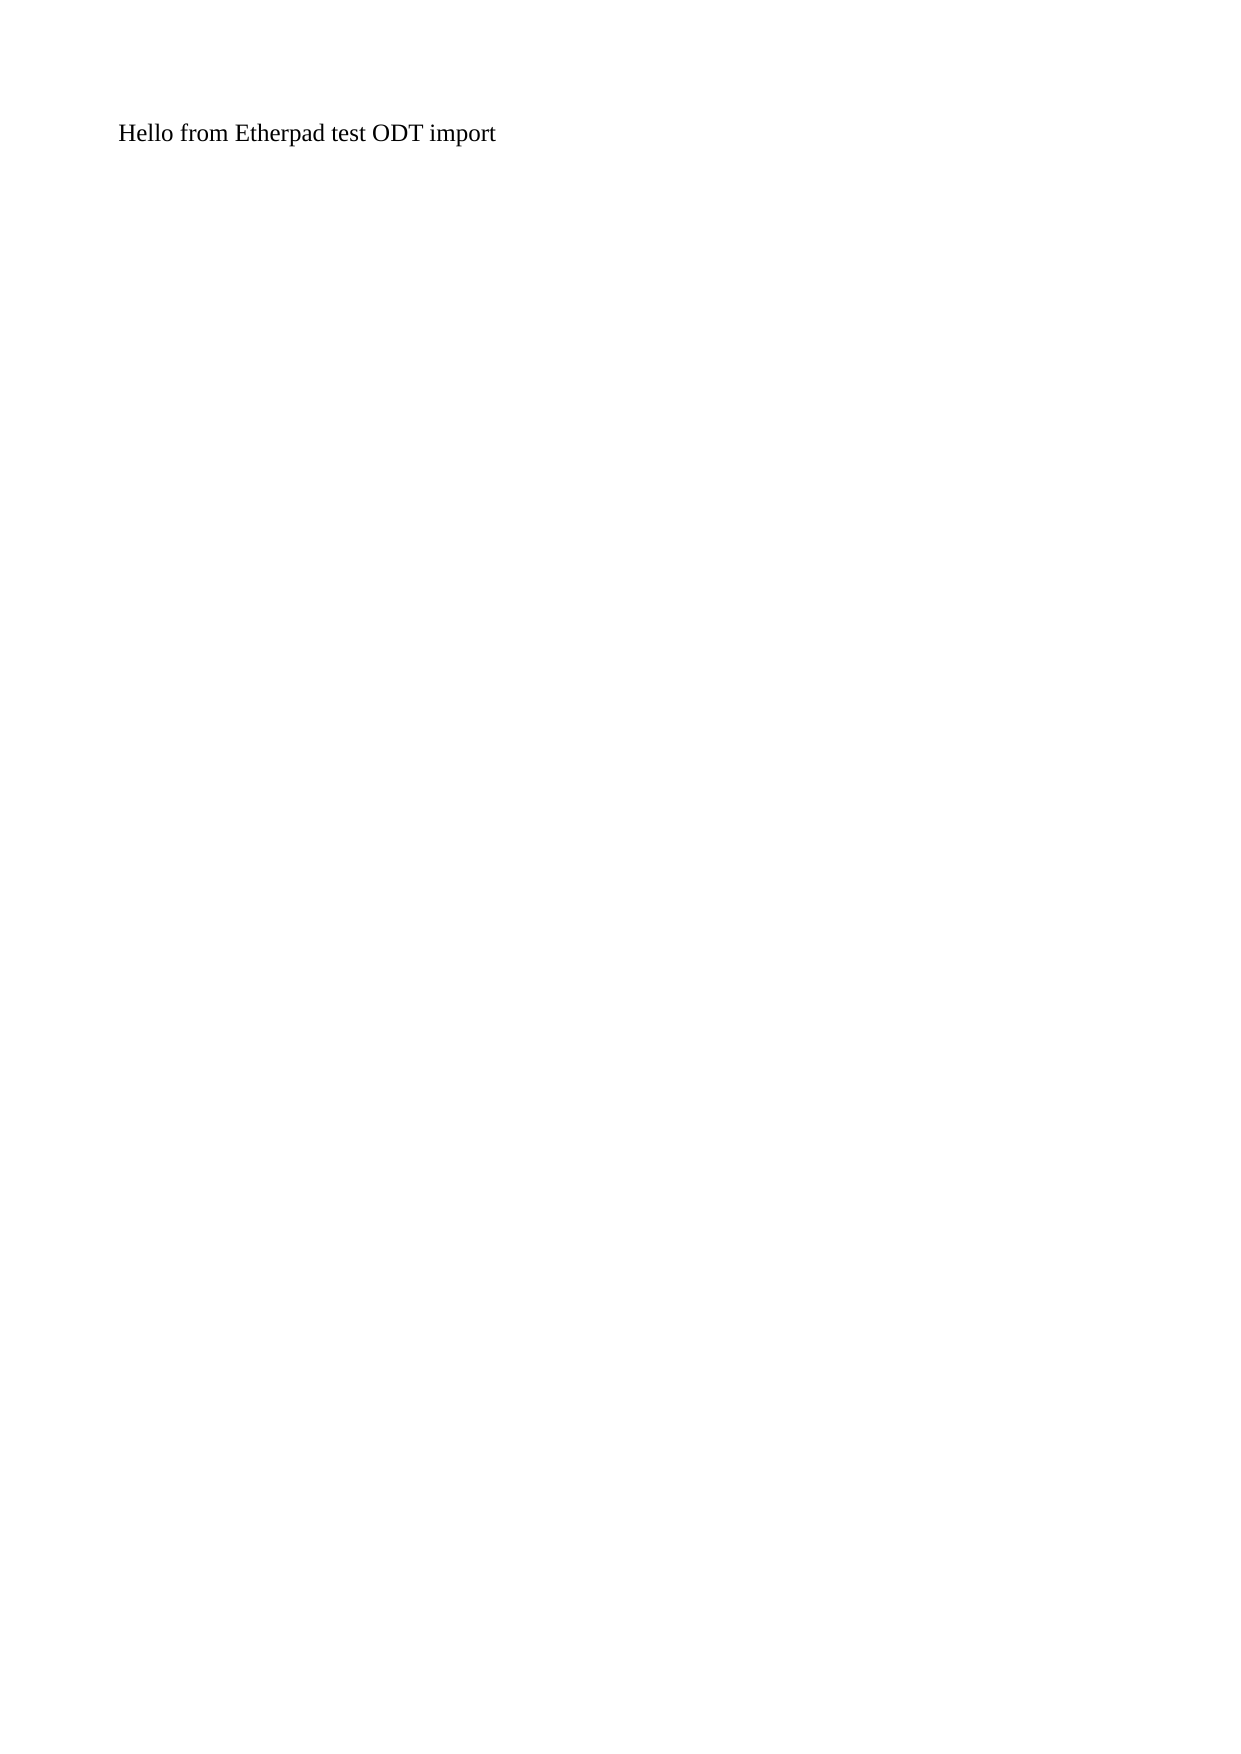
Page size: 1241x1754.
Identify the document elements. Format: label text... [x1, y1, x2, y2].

text Hello from Etherpad test ODT import [118, 118, 1122, 147]
